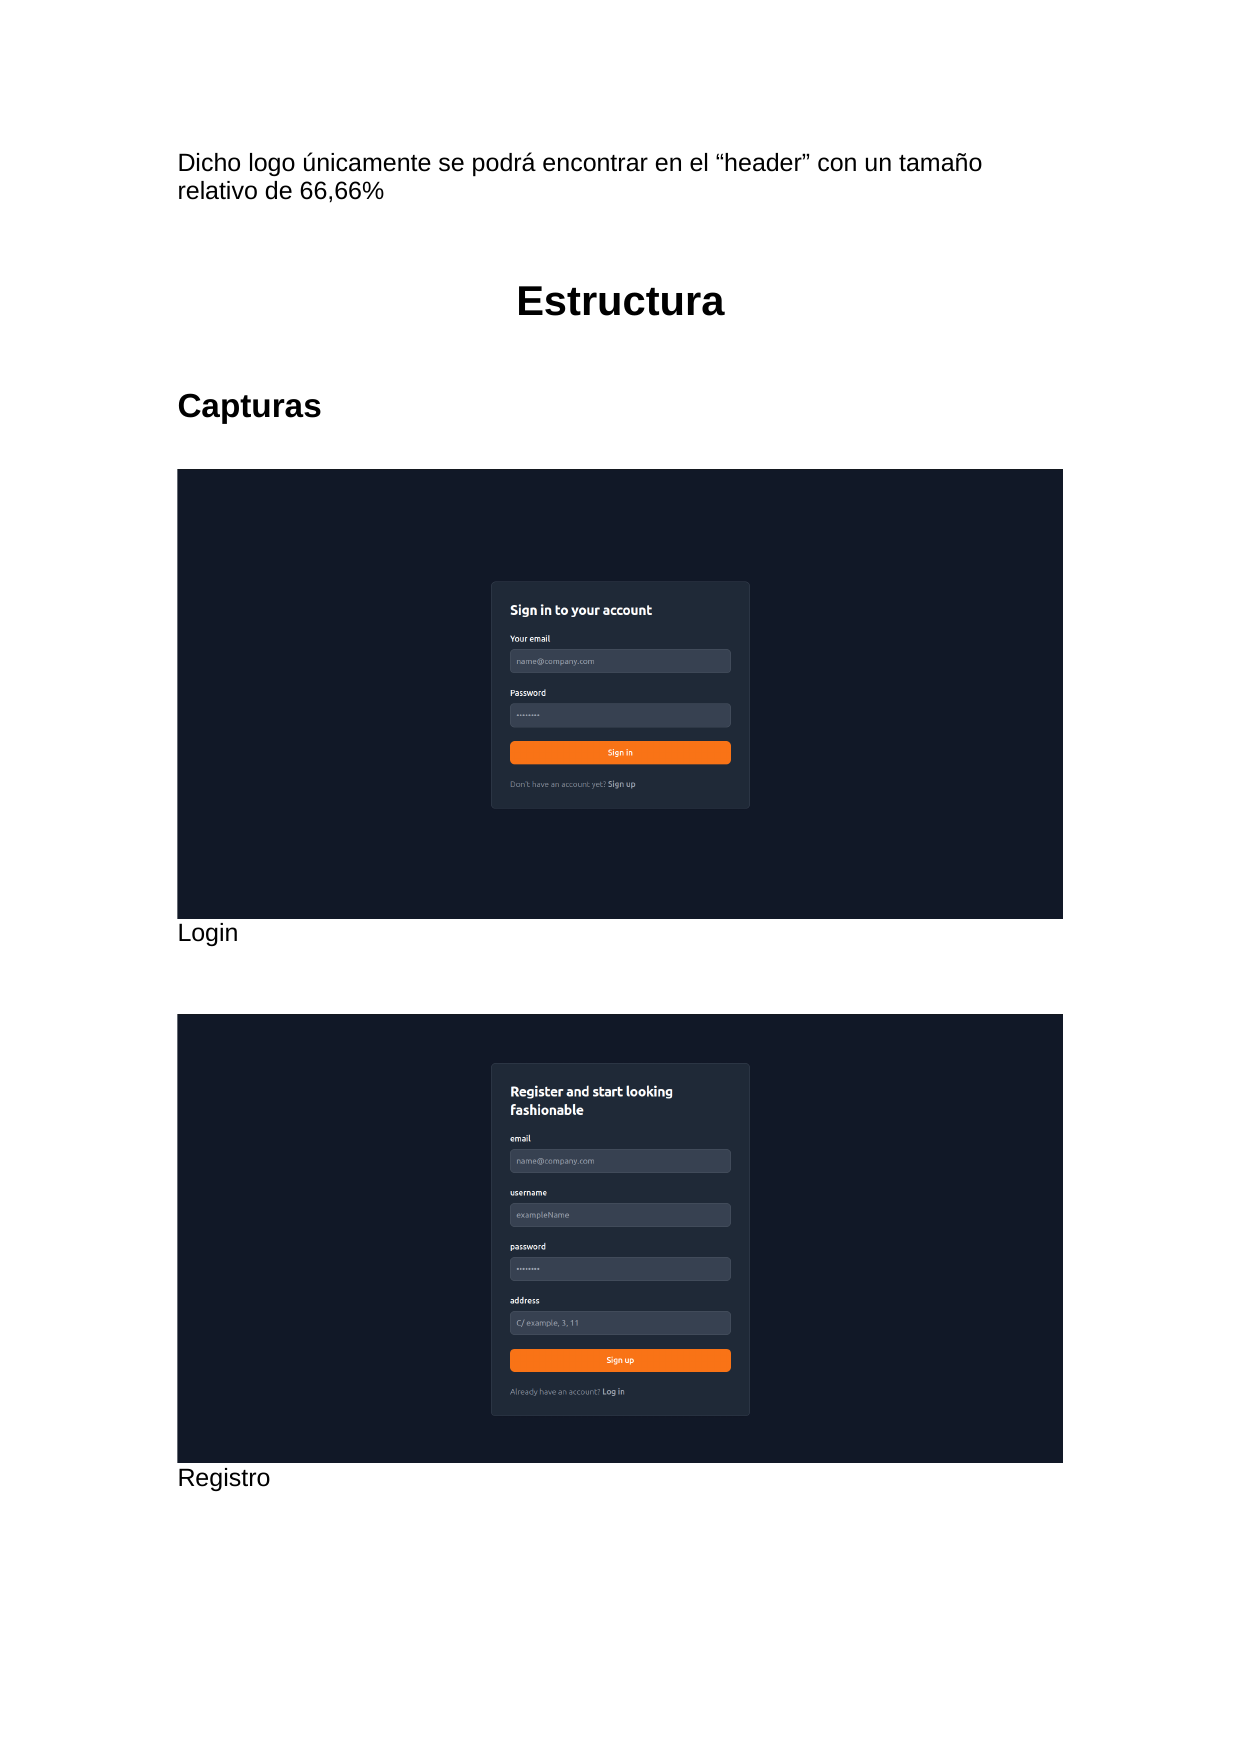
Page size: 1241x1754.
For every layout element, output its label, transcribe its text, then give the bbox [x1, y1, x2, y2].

text Dicho logo únicamente se podrá encontrar en el “header” con un tamaño relativo de 66,66% [177, 148, 1063, 205]
picture [177, 469, 1063, 919]
text Login [177, 919, 1063, 947]
text Registro [177, 1463, 1063, 1492]
picture [177, 1014, 1063, 1463]
subtitle Capturas [177, 386, 1063, 425]
subtitle Estructura [177, 276, 1063, 324]
